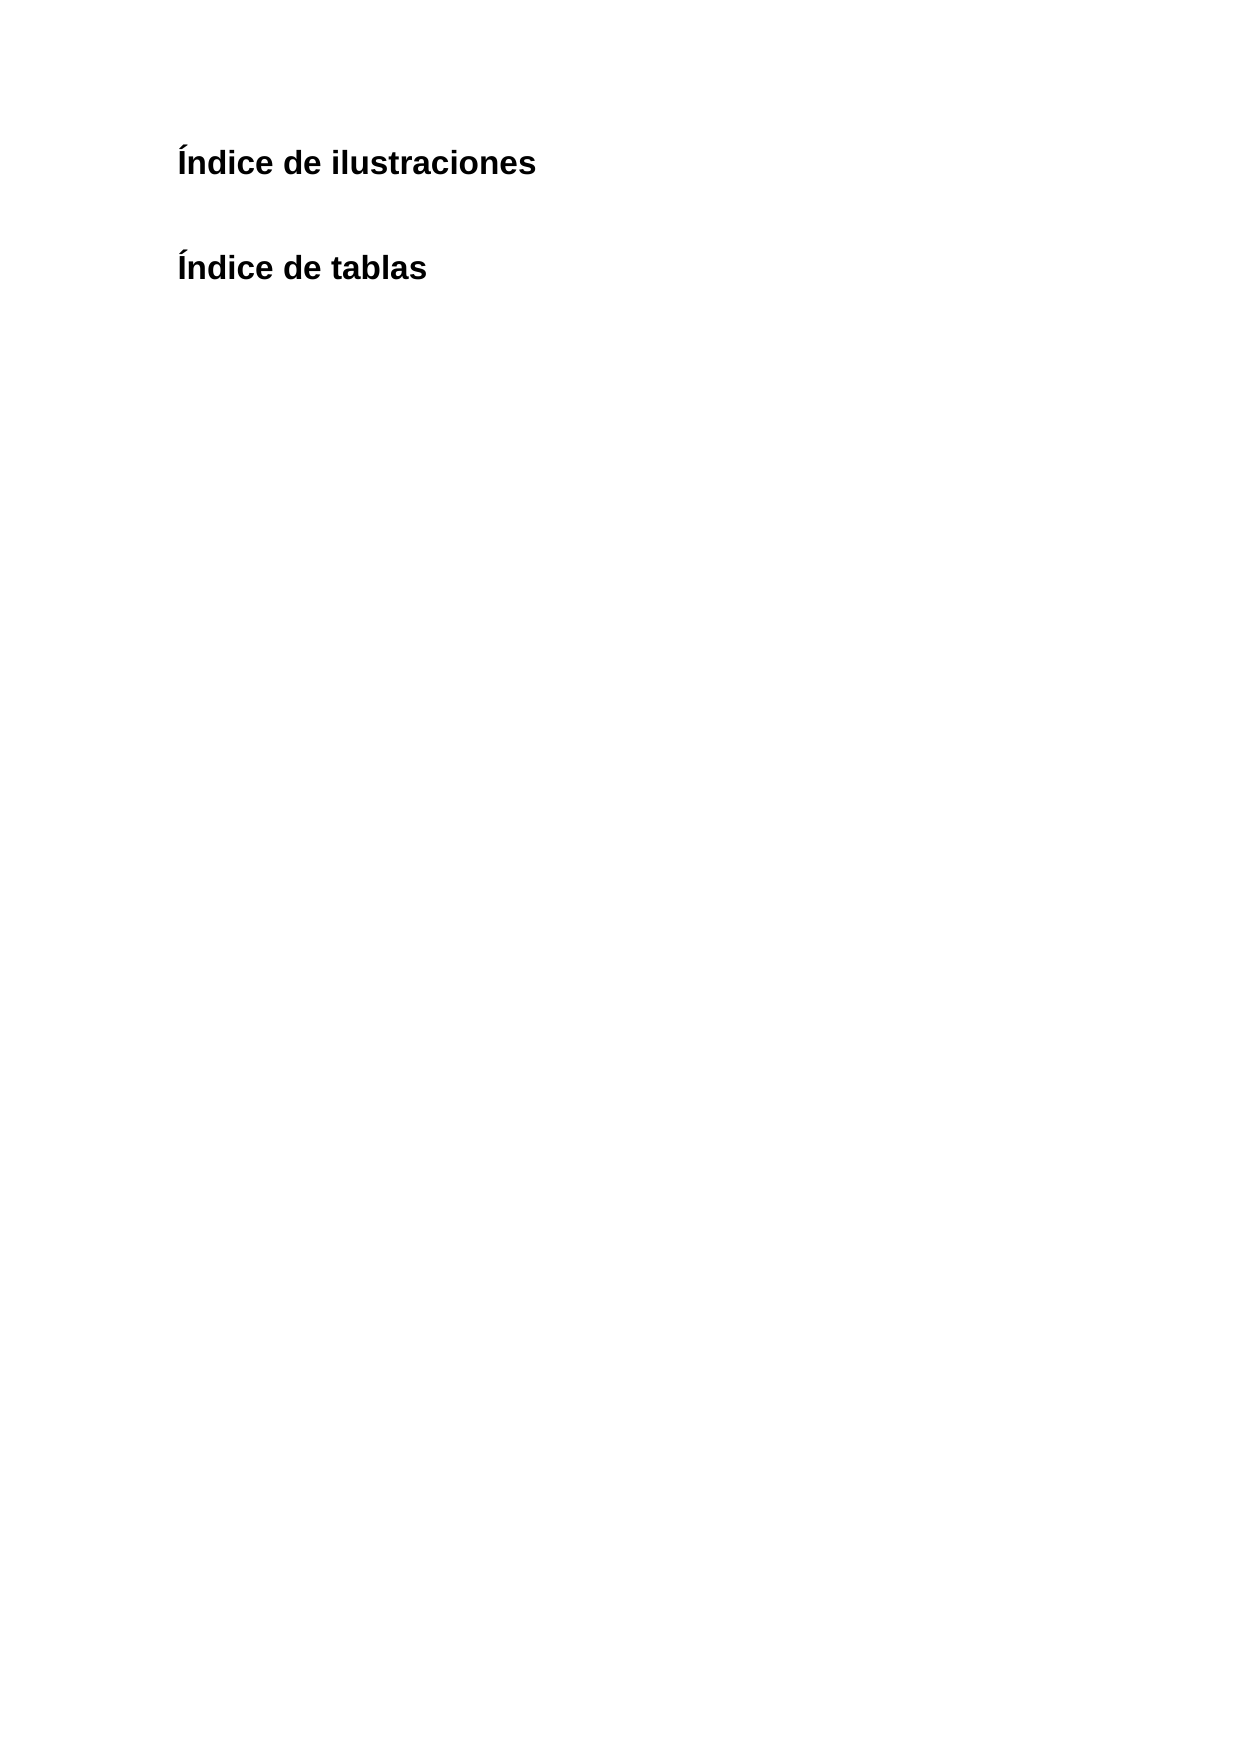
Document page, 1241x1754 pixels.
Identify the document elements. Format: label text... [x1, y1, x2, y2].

subtitle Índice de ilustraciones [177, 143, 1063, 182]
subtitle Índice de tablas [177, 248, 1063, 286]
